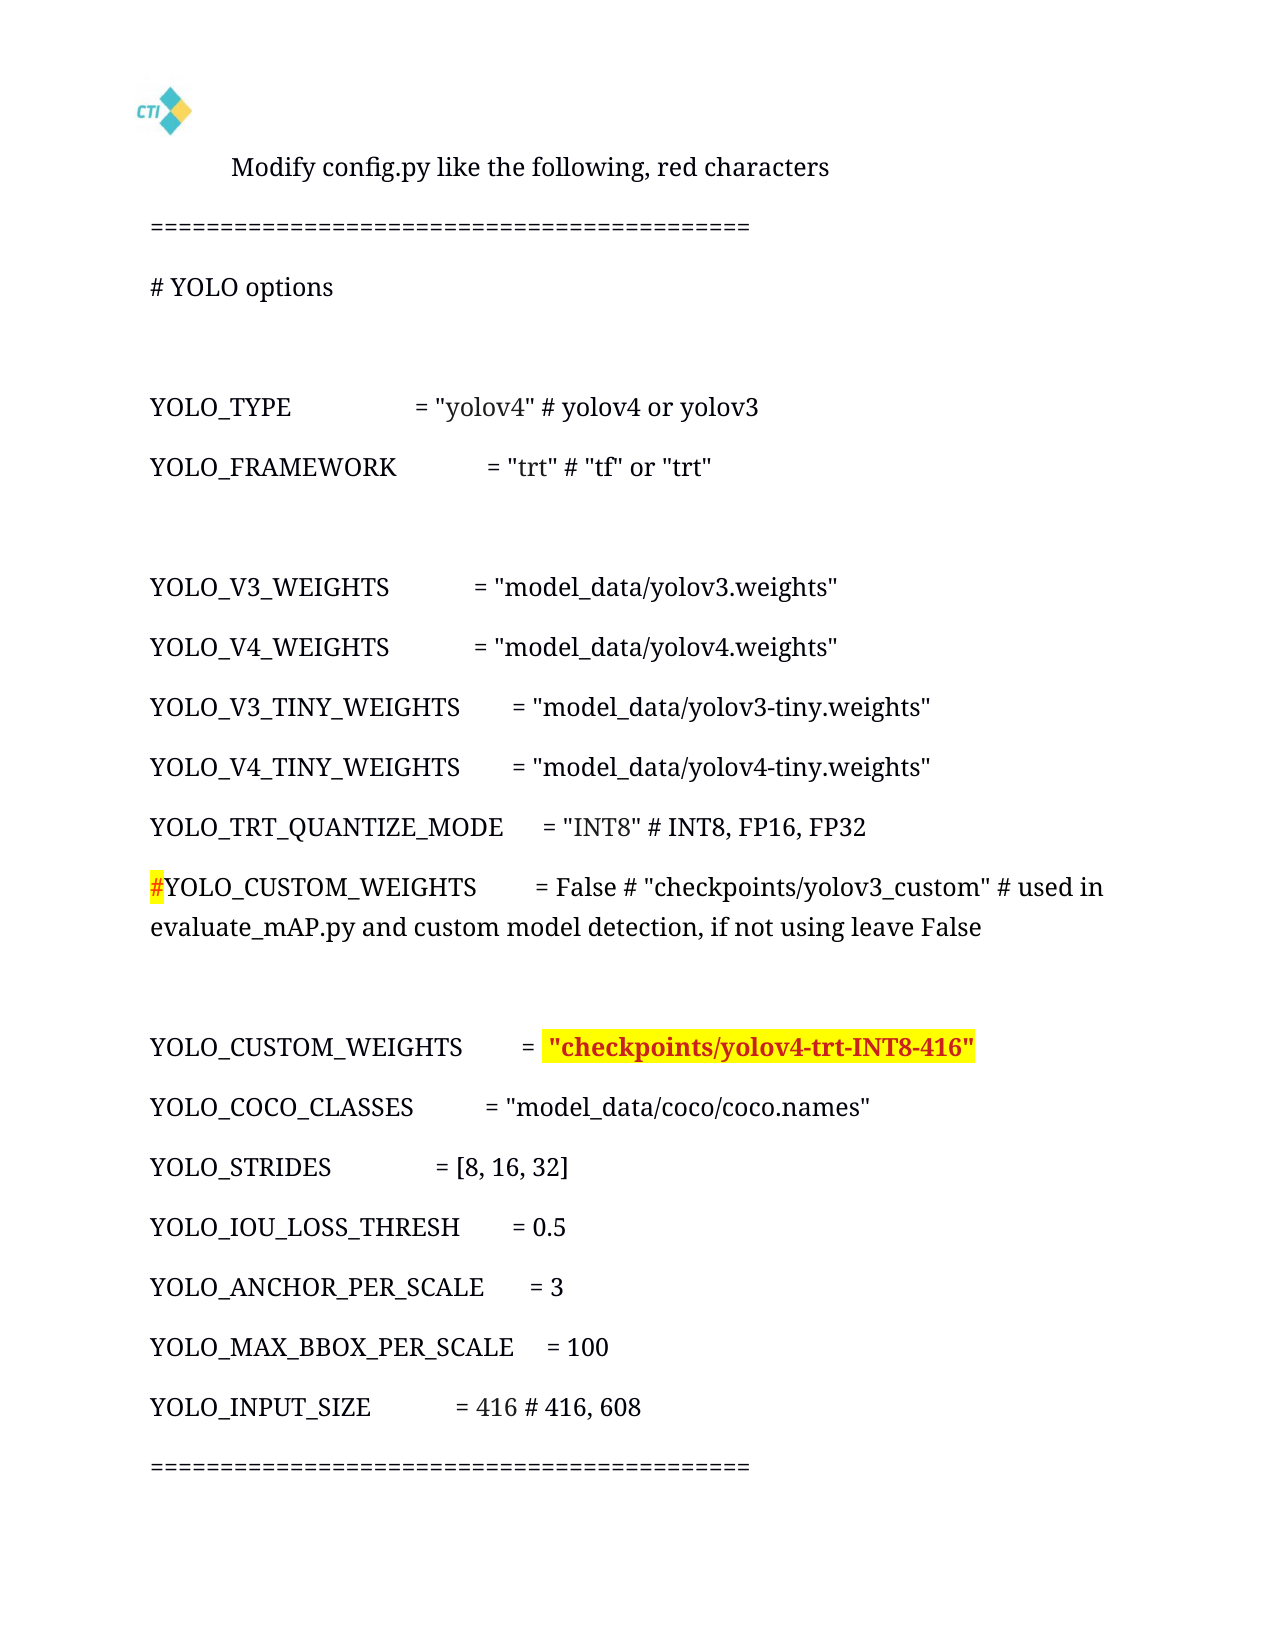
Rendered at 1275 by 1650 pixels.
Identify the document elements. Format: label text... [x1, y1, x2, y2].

text YOLO_MAX_BBOX_PER_SCALE = 100 [150, 1329, 1125, 1363]
picture [134, 75, 192, 137]
text YOLO_V3_TINY_WEIGHTS = "model_data/yolov3-tiny.weights" [150, 690, 1125, 724]
text =========================================== [150, 210, 1125, 244]
text YOLO_TRT_QUANTIZE_MODE = "INT8" # INT8, FP16, FP32 [150, 810, 1125, 844]
text # YOLO options [150, 270, 1125, 304]
text YOLO_INPUT_SIZE = 416 # 416, 608 [150, 1389, 1125, 1423]
text YOLO_STRIDES = [8, 16, 32] [150, 1149, 1125, 1183]
text YOLO_V3_WEIGHTS = "model_data/yolov3.weights" [150, 570, 1125, 604]
text #YOLO_CUSTOM_WEIGHTS = False # "checkpoints/yolov3_custom" # used in evaluate_mAP.py and custom model detection, if not using leave False [150, 870, 1125, 943]
text YOLO_COCO_CLASSES = "model_data/coco/coco.names" [150, 1089, 1125, 1123]
text YOLO_V4_WEIGHTS = "model_data/yolov4.weights" [150, 630, 1125, 664]
text YOLO_V4_TINY_WEIGHTS = "model_data/yolov4-tiny.weights" [150, 750, 1125, 784]
text =========================================== [150, 1449, 1125, 1483]
text YOLO_ANCHOR_PER_SCALE = 3 [150, 1269, 1125, 1303]
text YOLO_TYPE = "yolov4" # yolov4 or yolov3 [150, 390, 1125, 424]
text YOLO_FRAMEWORK = "trt" # "tf" or "trt" [150, 450, 1125, 484]
text Modify config.py like the following, red characters [150, 150, 1125, 184]
text YOLO_IOU_LOSS_THRESH = 0.5 [150, 1209, 1125, 1243]
text YOLO_CUSTOM_WEIGHTS = "checkpoints/yolov4-trt-INT8-416" [150, 1029, 1125, 1063]
